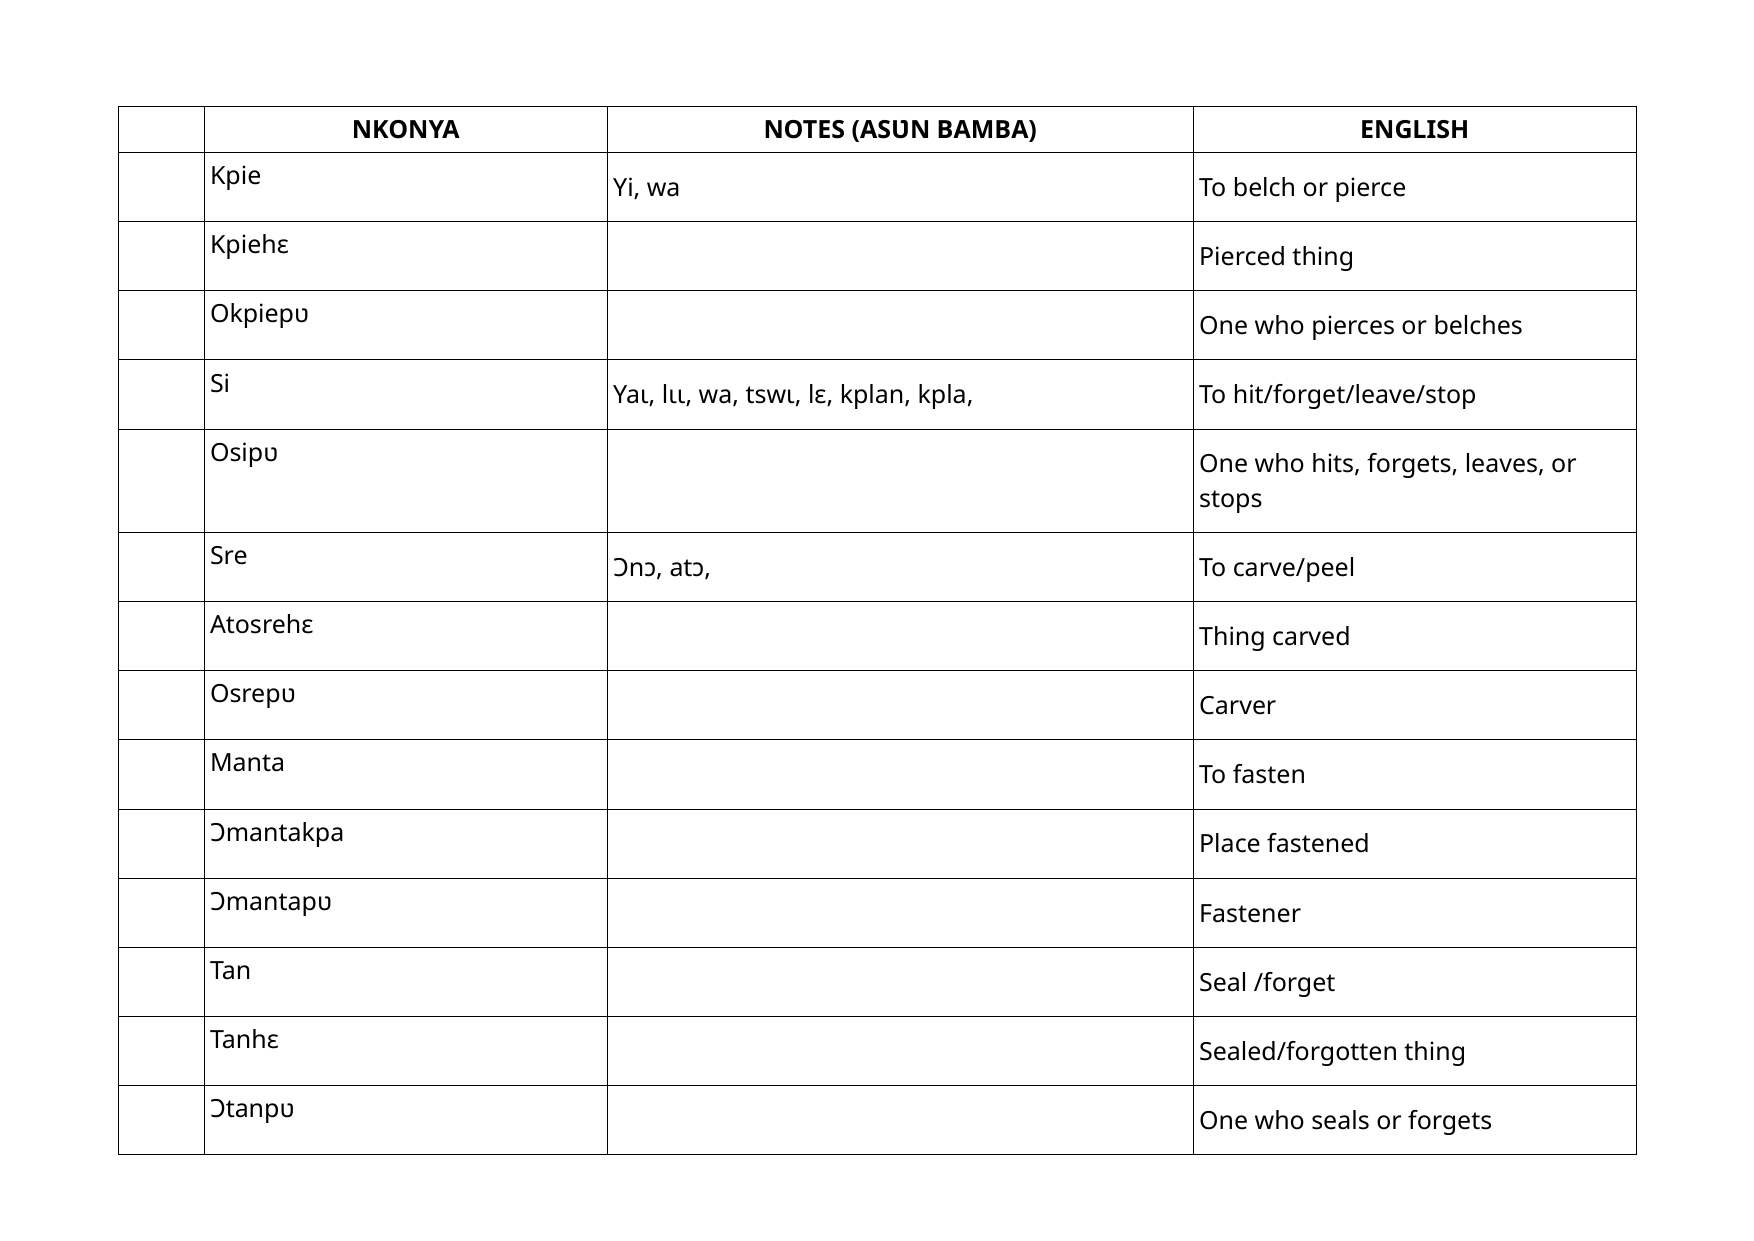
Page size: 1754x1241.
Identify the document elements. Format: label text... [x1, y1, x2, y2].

table_cell Ɔmantakpa [205, 810, 607, 878]
table_cell [119, 360, 204, 428]
table_cell [119, 430, 204, 532]
table_cell [119, 1086, 204, 1154]
table_cell [119, 879, 204, 947]
table_cell Manta [205, 740, 607, 808]
table_cell [608, 602, 1193, 670]
table_cell Fastener [1194, 879, 1636, 947]
table_header NOTES (ASƲN BAMBA) [608, 107, 1193, 152]
table_cell Thing carved [1194, 602, 1636, 670]
table_cell Yaɩ, lɩɩ, wa, tswɩ, lɛ, kplan, kpla, [608, 360, 1193, 428]
table_cell [119, 602, 204, 670]
table_cell Carver [1194, 671, 1636, 739]
table_cell One who seals or forgets [1194, 1086, 1636, 1154]
table_cell Ɔmantapʋ [205, 879, 607, 947]
table_cell To belch or pierce [1194, 153, 1636, 221]
table_cell [119, 222, 204, 290]
table_cell [608, 430, 1193, 532]
table_header [119, 107, 204, 152]
table_cell One who pierces or belches [1194, 291, 1636, 359]
table_cell Osrepʋ [205, 671, 607, 739]
table_cell Yi, wa [608, 153, 1193, 221]
table_cell [119, 740, 204, 808]
table_cell [608, 948, 1193, 1016]
table_cell To fasten [1194, 740, 1636, 808]
table_cell Sre [205, 533, 607, 601]
table_cell [608, 740, 1193, 808]
table_cell [119, 533, 204, 601]
table_cell [608, 879, 1193, 947]
table_cell Okpiepʋ [205, 291, 607, 359]
table_cell Tanhɛ [205, 1017, 607, 1085]
table_cell [608, 291, 1193, 359]
table_cell [608, 1017, 1193, 1085]
table_cell [608, 810, 1193, 878]
table_cell Pierced thing [1194, 222, 1636, 290]
table_cell [608, 671, 1193, 739]
table_cell Tan [205, 948, 607, 1016]
table_cell Atosrehɛ [205, 602, 607, 670]
table_cell [119, 671, 204, 739]
table_cell Sealed/forgotten thing [1194, 1017, 1636, 1085]
table_cell To carve/peel [1194, 533, 1636, 601]
table_cell [119, 1017, 204, 1085]
table_cell [119, 948, 204, 1016]
table_cell One who hits, forgets, leaves, or stops [1194, 430, 1636, 532]
table_cell Ɔnɔ, atɔ, [608, 533, 1193, 601]
table_cell Osipʋ [205, 430, 607, 532]
table_cell [119, 291, 204, 359]
table_cell Kpie [205, 153, 607, 221]
table_cell To hit/forget/leave/stop [1194, 360, 1636, 428]
table_header ENGLISH [1194, 107, 1636, 152]
table_cell [608, 222, 1193, 290]
table_cell Seal /forget [1194, 948, 1636, 1016]
table_cell Si [205, 360, 607, 428]
table_cell Ɔtanpʋ [205, 1086, 607, 1154]
table_cell [119, 810, 204, 878]
table_cell Kpiehɛ [205, 222, 607, 290]
table_header NKONYA [205, 107, 607, 152]
table_cell [608, 1086, 1193, 1154]
table_cell Place fastened [1194, 810, 1636, 878]
table_cell [119, 153, 204, 221]
